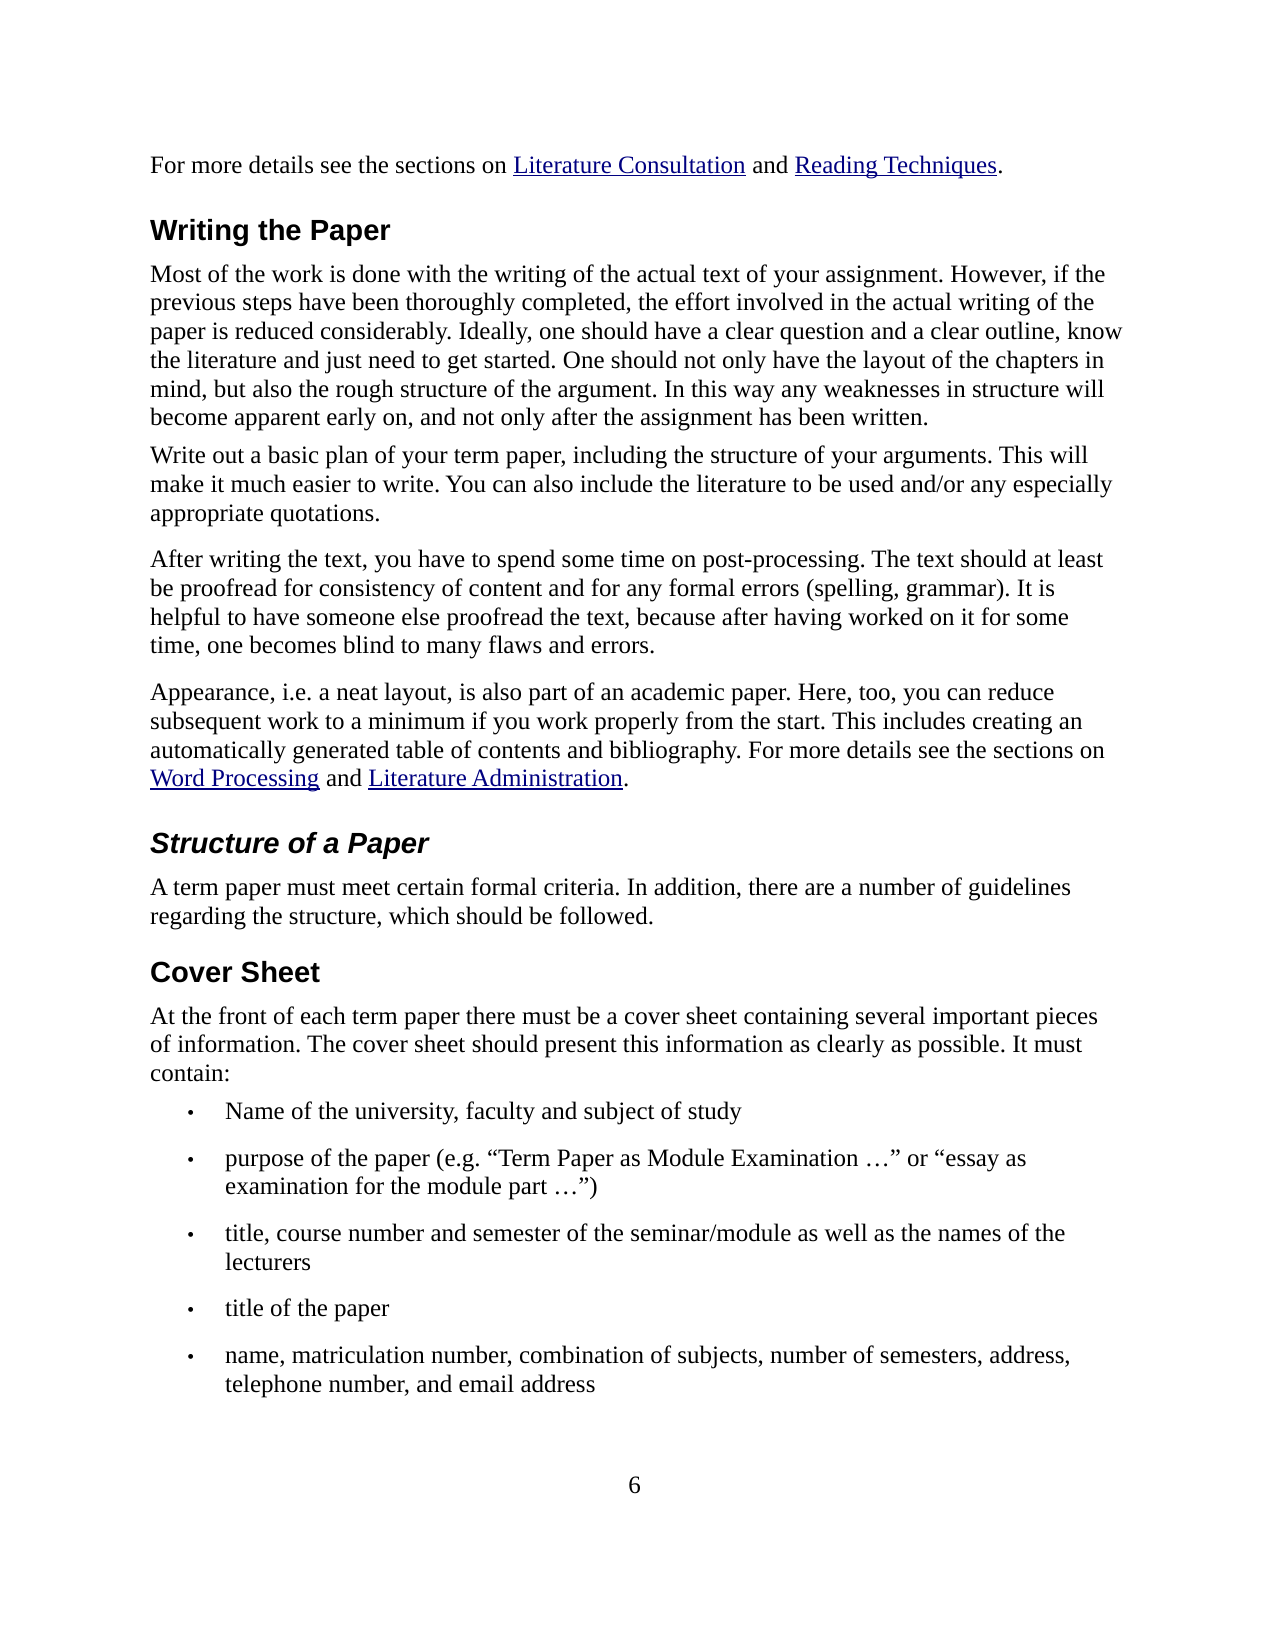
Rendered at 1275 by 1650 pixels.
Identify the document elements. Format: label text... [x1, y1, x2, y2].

text A term paper must meet certain formal criteria. In addition, there are a number of guidelines regarding the structure, which should be followed. [150, 872, 1125, 930]
text Most of the work is done with the writing of the actual text of your assignment. However, if the previous steps have been thoroughly completed, the effort involved in the actual writing of the paper is reduced considerably. Ideally, one should have a clear question and a clear outline, know the literature and just need to get started. One should not only have the layout of the chapters in mind, but also the rough structure of the argument. In this way any weaknesses in structure will become apparent early on, and not only after the assignment has been written. [150, 259, 1125, 431]
list purpose of the paper (e.g. “Term Paper as Module Examination …” or “essay as examination for the module part …”) [187, 1143, 1125, 1200]
text For more details see the sections on Literature Consultation and Reading Techniques. [150, 150, 1125, 179]
list name, matriculation number, combination of subjects, number of semesters, address, telephone number, and email address [187, 1340, 1125, 1398]
text Write out a basic plan of your term paper, including the structure of your arguments. This will make it much easier to write. You can also include the literature to be used and/or any especially appropriate quotations. [150, 440, 1125, 526]
list title of the paper [187, 1293, 1125, 1322]
text Appearance, i.e. a neat layout, is also part of an academic paper. Here, too, you can reduce subsequent work to a minimum if you work properly from the start. This includes creating an automatically generated table of contents and bibliography. For more details see the sections on Word Processing and Literature Administration. [150, 677, 1125, 792]
subtitle Structure of a Paper [150, 826, 1125, 860]
text At the front of each term paper there must be a cover sheet containing several important pieces of information. The cover sheet should present this information as clearly as possible. It must contain: [150, 1001, 1125, 1087]
list title, course number and semester of the seminar/module as well as the names of the lecturers [187, 1218, 1125, 1276]
text After writing the text, you have to spend some time on post-processing. The text should at least be proofread for consistency of content and for any formal errors (spelling, grammar). It is helpful to have someone else proofread the text, because after having worked on it for some time, one becomes blind to many flaws and errors. [150, 544, 1125, 659]
subtitle Cover Sheet [150, 955, 1125, 988]
subtitle Writing the Paper [150, 213, 1125, 246]
list Name of the university, faculty and subject of study [187, 1096, 1125, 1125]
